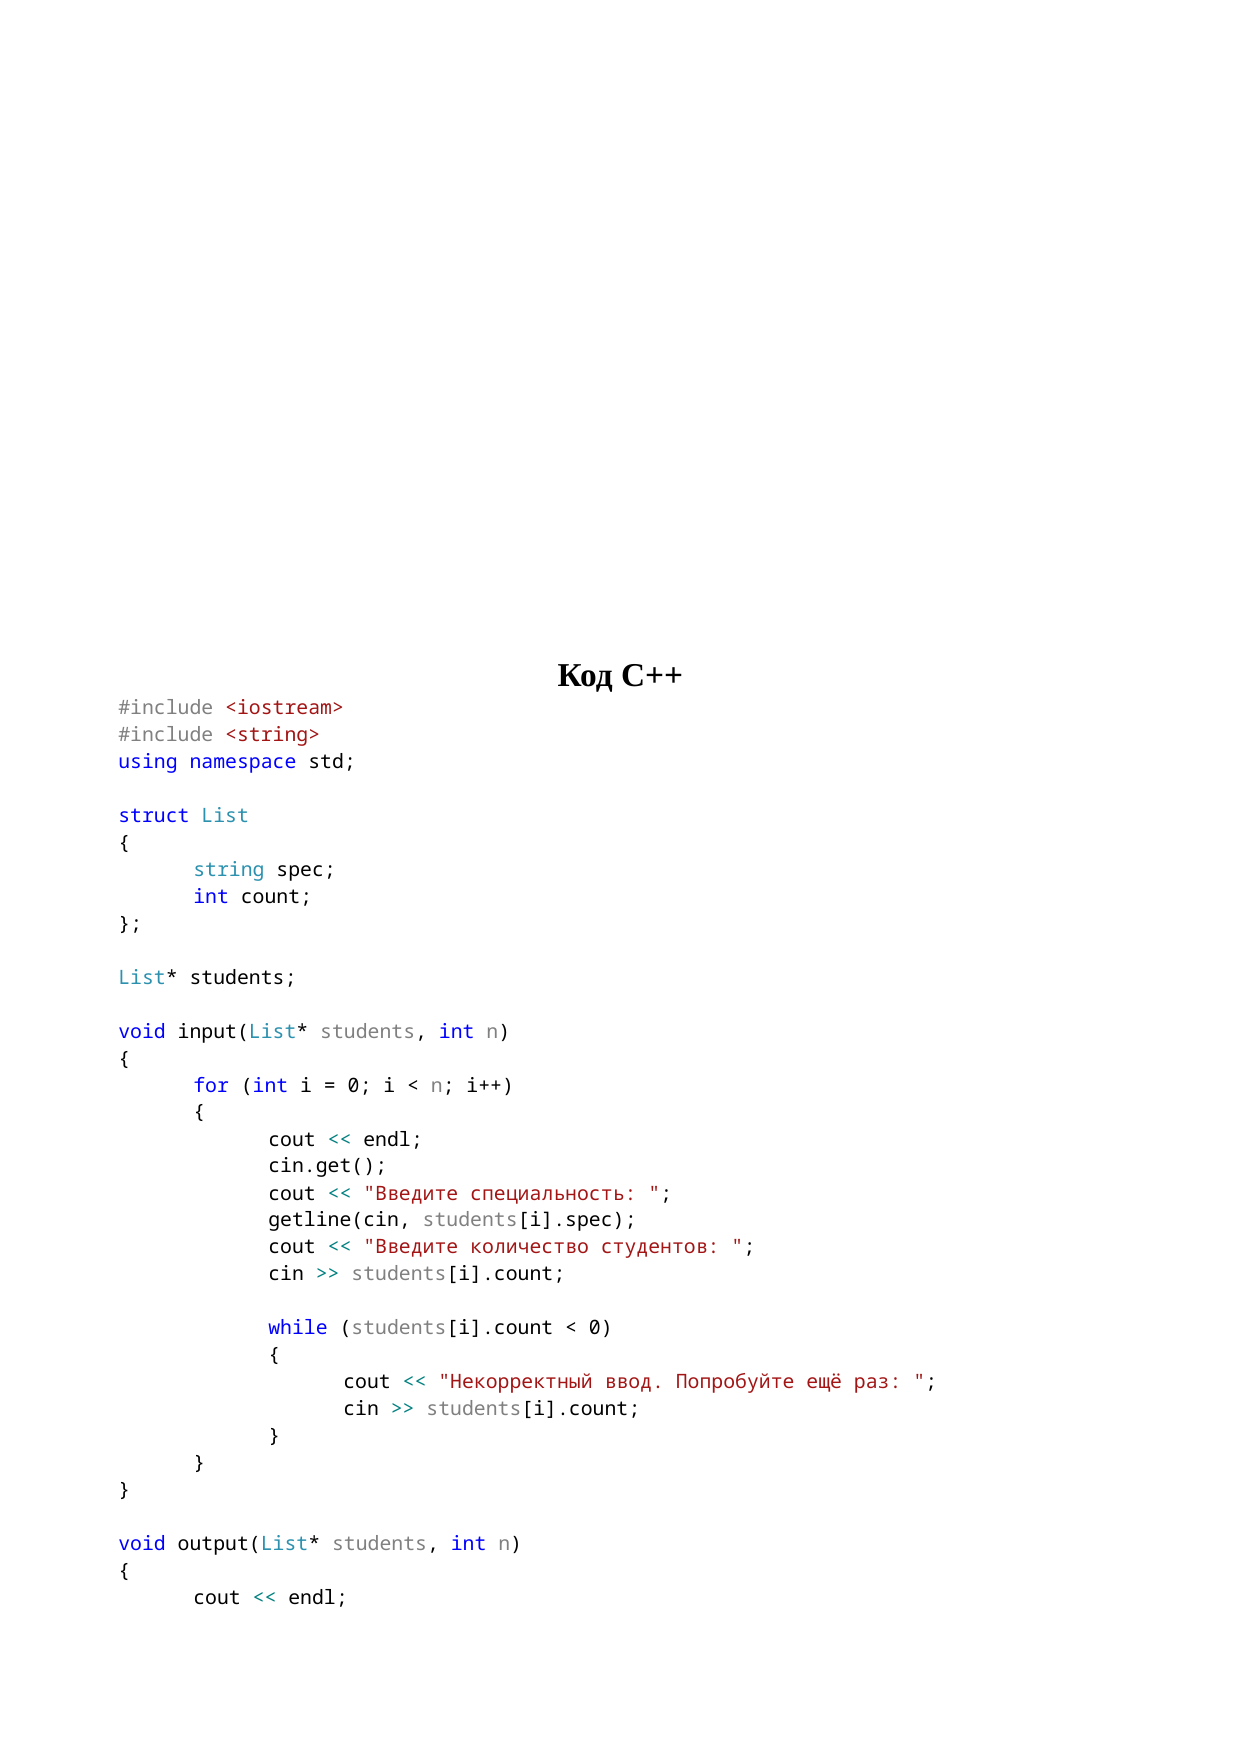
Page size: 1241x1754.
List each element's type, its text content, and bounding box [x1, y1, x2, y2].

text } [118, 1422, 1122, 1448]
text getline(cin, students[i].spec); [118, 1206, 1122, 1233]
text List* students; [118, 963, 1122, 990]
text using namespace std; [118, 747, 1122, 774]
text { [118, 1341, 1122, 1368]
text cout << endl; [118, 1125, 1122, 1152]
text for (int i = 0; i < n; i++) [118, 1071, 1122, 1098]
text } [118, 1448, 1122, 1476]
text #include <iostream> [118, 693, 1122, 720]
text cout << "Введите специальность: "; [118, 1179, 1122, 1206]
text void output(List* students, int n) [118, 1529, 1122, 1556]
text } [118, 1476, 1122, 1502]
text { [118, 828, 1122, 855]
text { [118, 1556, 1122, 1583]
text struct List [118, 801, 1122, 828]
text cout << "Введите количество студентов: "; [118, 1233, 1122, 1260]
text int count; [118, 882, 1122, 909]
text while (students[i].count < 0) [118, 1314, 1122, 1341]
text }; [118, 909, 1122, 936]
text cin >> students[i].count; [118, 1394, 1122, 1422]
text { [118, 1098, 1122, 1125]
text { [118, 1044, 1122, 1071]
text cin.get(); [118, 1152, 1122, 1179]
text cin >> students[i].count; [118, 1260, 1122, 1287]
text #include <string> [118, 720, 1122, 747]
text string spec; [118, 855, 1122, 882]
text void input(List* students, int n) [118, 1017, 1122, 1044]
text cout << endl; [118, 1583, 1122, 1610]
text cout << "Некорректный ввод. Попробуйте ещё раз: "; [118, 1368, 1122, 1394]
text Код C++ [118, 655, 1122, 693]
